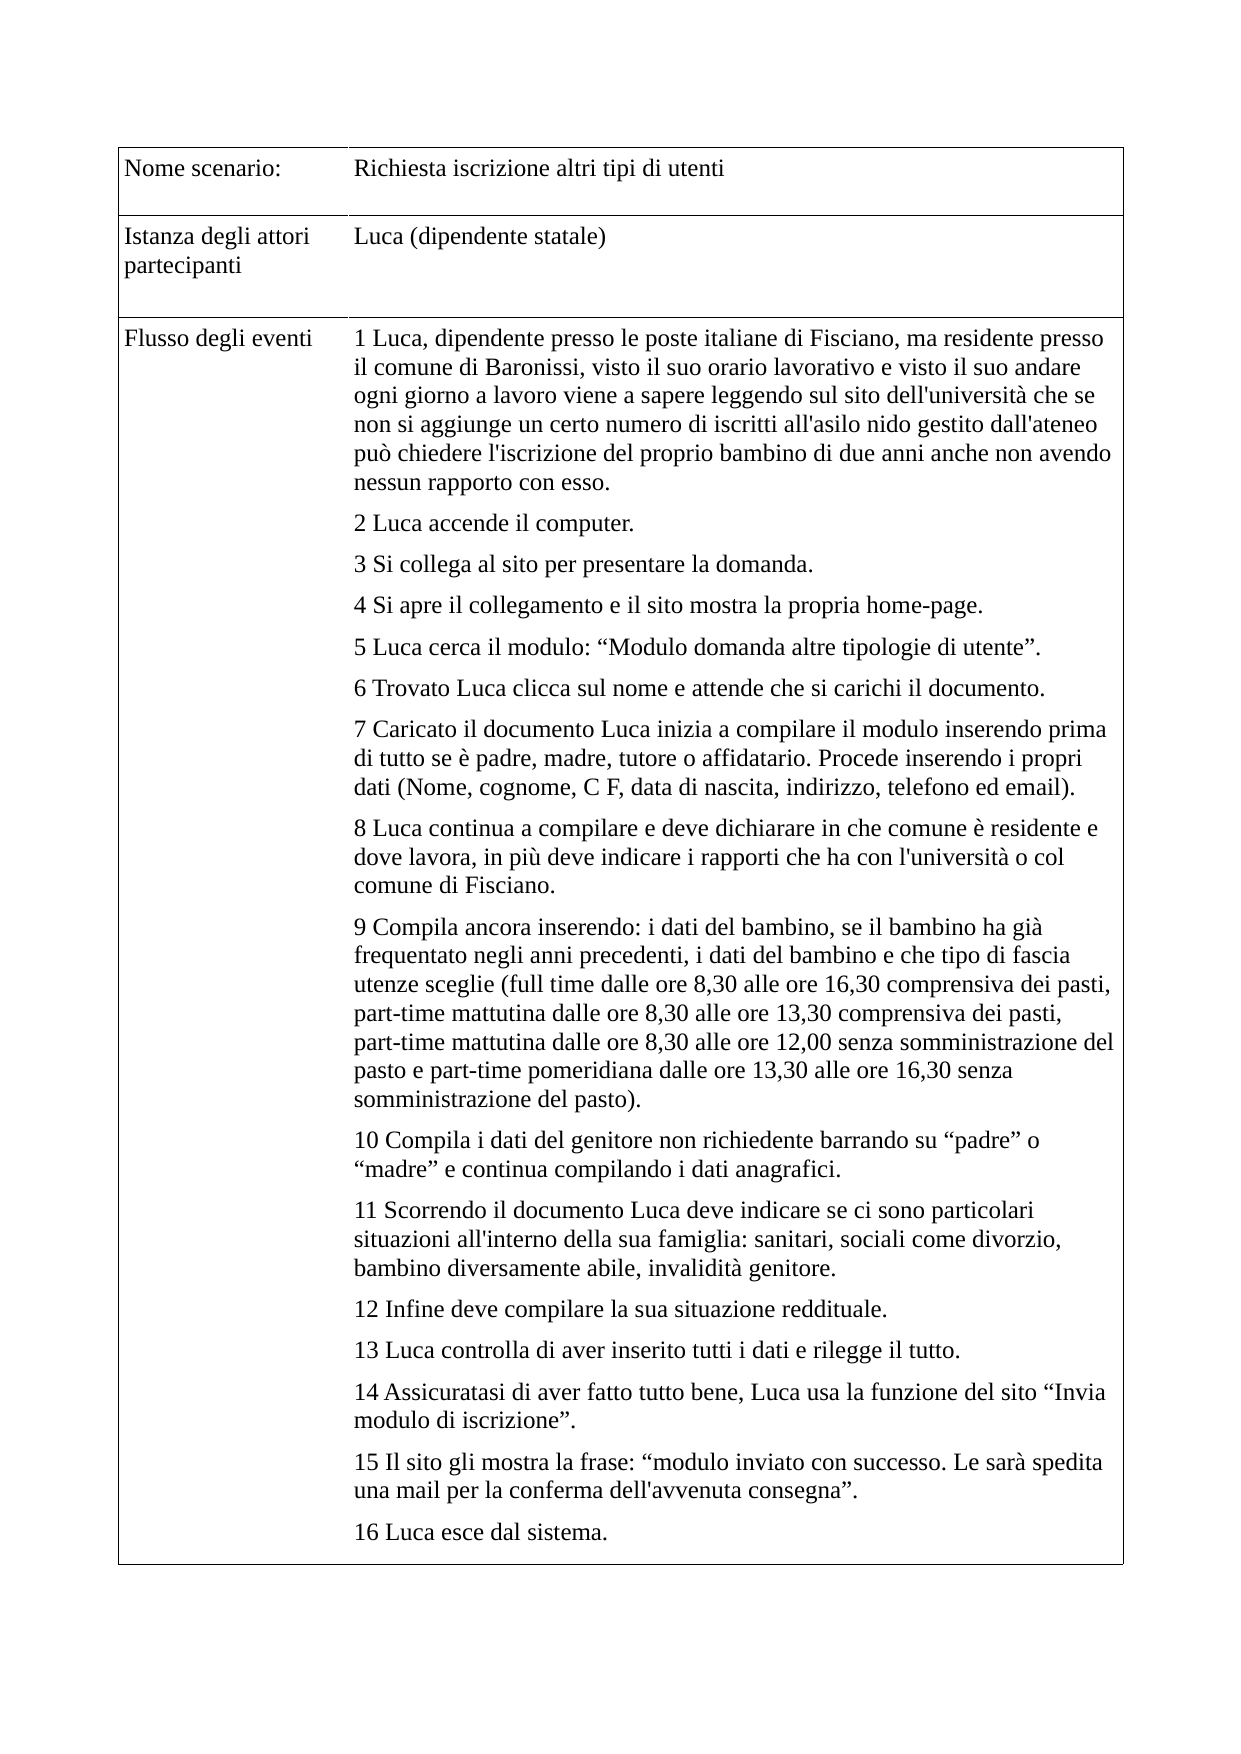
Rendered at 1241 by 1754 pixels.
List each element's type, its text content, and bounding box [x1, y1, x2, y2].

table_header Richiesta iscrizione altri tipi di utenti [349, 148, 1123, 215]
table_header Nome scenario: [119, 148, 348, 215]
table_cell 1 Luca, dipendente presso le poste italiane di Fisciano, ma residente presso il comune di Baronissi, visto il suo orario lavorativo e visto il suo andare ogni giorno a lavoro viene a sapere leggendo sul sito dell'università che se non si aggiunge un certo numero di iscritti all'asilo nido gestito dall'ateneo può chiedere l'iscrizione del proprio bambino di due anni anche non avendo nessun rapporto con esso. 2 Luca accende il computer. 3 Si collega al sito per presentare la domanda. 4 Si apre il collegamento e il sito mostra la propria home-page. 5 Luca cerca il modulo: “Modulo domanda altre tipologie di utente”. 6 Trovato Luca clicca sul nome e attende che si carichi il documento. 7 Caricato il documento Luca inizia a compilare il modulo inserendo prima di tutto se è padre, madre, tutore o affidatario. Procede inserendo i propri dati (Nome, cognome, C F, data di nascita, indirizzo, telefono ed email). 8 Luca continua a compilare e deve dichiarare in che comune è residente e dove lavora, in più deve indicare i rapporti che ha con l'università o col comune di Fisciano. 9 Compila ancora inserendo: i dati del bambino, se il bambino ha già frequentato negli anni precedenti, i dati del bambino e che tipo di fascia utenze sceglie (full time dalle ore 8,30 alle ore 16,30 comprensiva dei pasti, part-time mattutina dalle ore 8,30 alle ore 13,30 comprensiva dei pasti, part-time mattutina dalle ore 8,30 alle ore 12,00 senza somministrazione del pasto e part-time pomeridiana dalle ore 13,30 alle ore 16,30 senza somministrazione del pasto). 10 Compila i dati del genitore non richiedente barrando su “padre” o “madre” e continua compilando i dati anagrafici. 11 Scorrendo il documento Luca deve indicare se ci sono particolari situazioni all'interno della sua famiglia: sanitari, sociali come divorzio, bambino diversamente abile, invalidità genitore. 12 Infine deve compilare la sua situazione reddituale. 13 Luca controlla di aver inserito tutti i dati e rilegge il tutto. 14 Assicuratasi di aver fatto tutto bene, Luca usa la funzione del sito “Invia modulo di iscrizione”. 15 Il sito gli mostra la frase: “modulo inviato con successo. Le sarà spedita una mail per la conferma dell'avvenuta consegna”. 16 Luca esce dal sistema. [349, 318, 1123, 1564]
table_cell Flusso degli eventi [119, 318, 348, 1564]
table_cell Istanza degli attori partecipanti [119, 216, 348, 317]
table_cell Luca (dipendente statale) [349, 216, 1123, 317]
